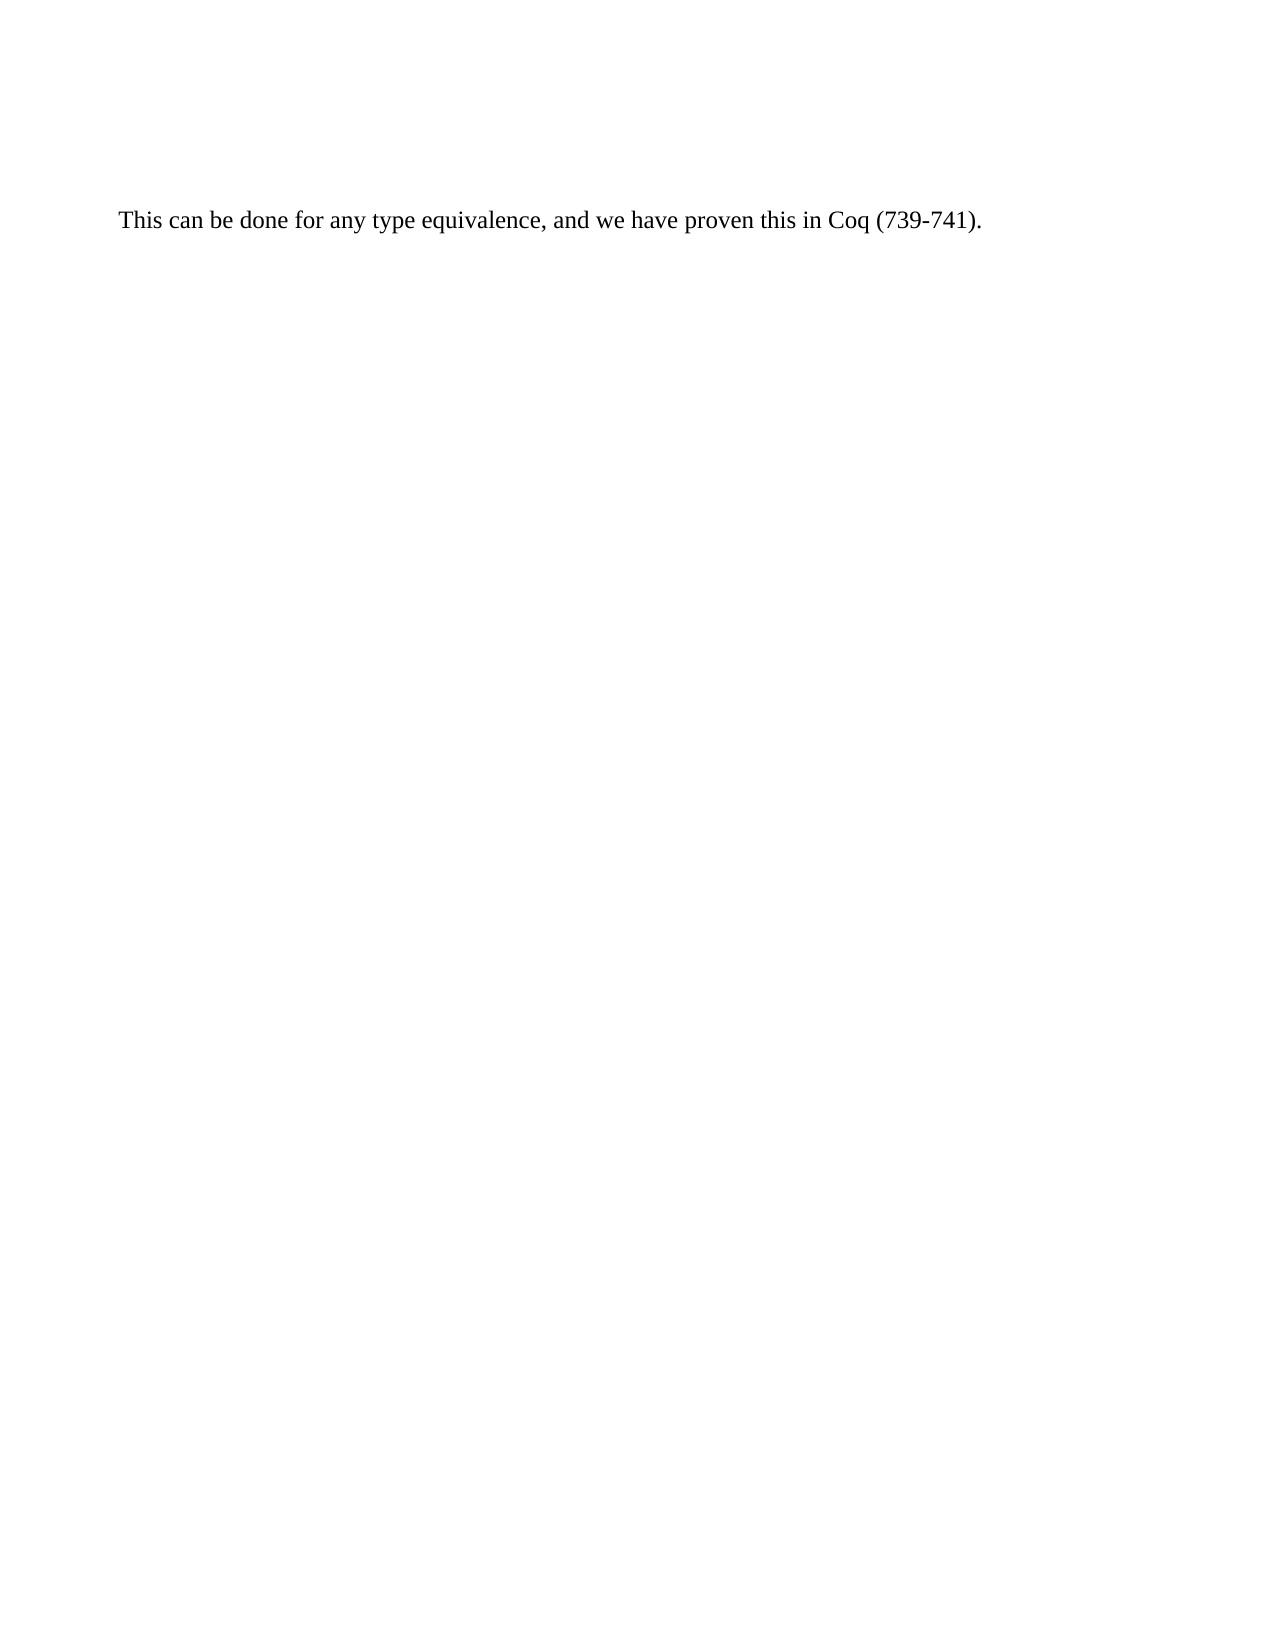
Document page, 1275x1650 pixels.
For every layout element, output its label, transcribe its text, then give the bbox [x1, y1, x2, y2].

text This can be done for any type equivalence, and we have proven this in Coq (739-741). [118, 205, 1157, 234]
